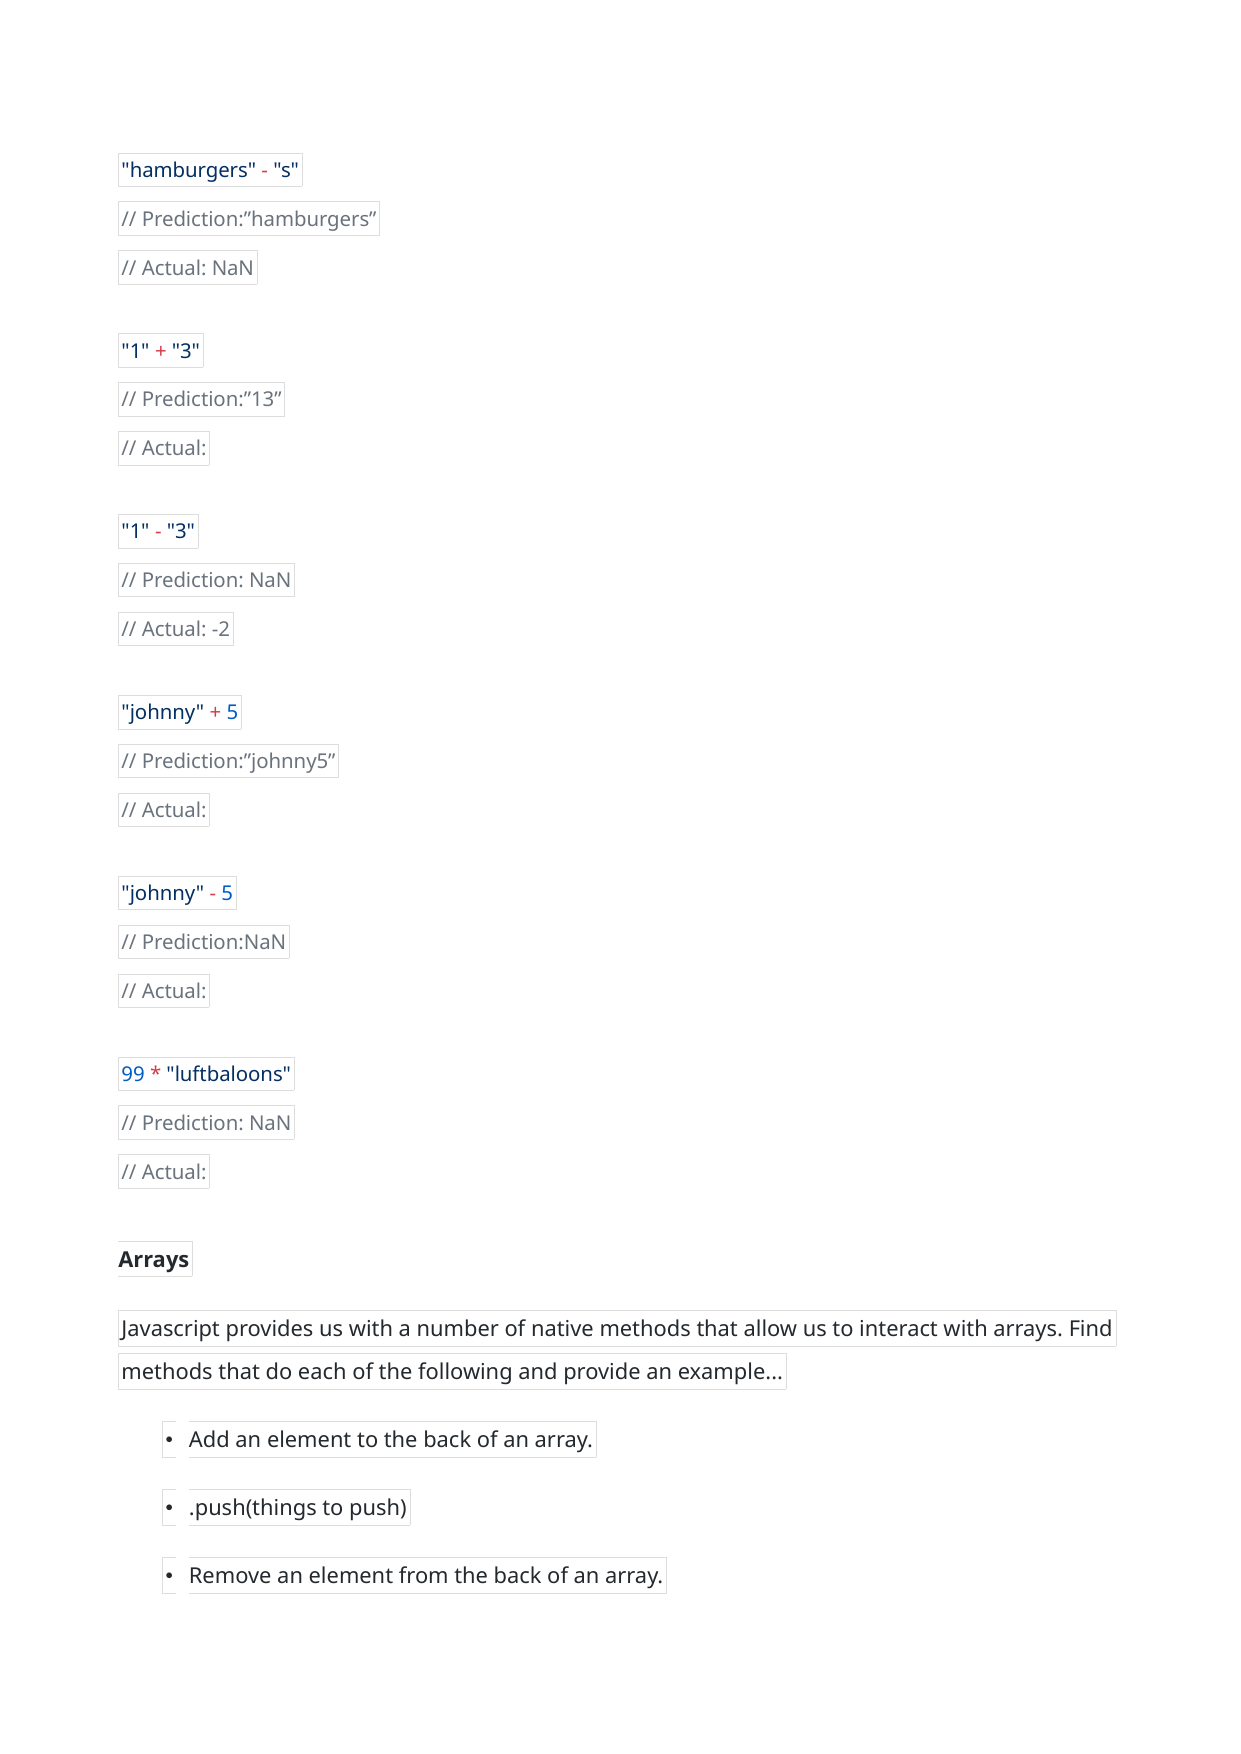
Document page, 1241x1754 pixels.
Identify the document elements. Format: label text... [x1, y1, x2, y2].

text [285, 382, 1122, 416]
subtitle Arrays [118, 1242, 192, 1276]
text "hamburgers" - "s" [119, 154, 302, 186]
text // Prediction: NaN [119, 564, 294, 596]
text "1" - "3" [119, 515, 198, 548]
list .push(things to push) [163, 1489, 410, 1525]
list Add an element to the back of an array. [163, 1421, 596, 1457]
text // Actual: [119, 1155, 209, 1188]
text [210, 793, 1122, 826]
text [199, 514, 1122, 548]
text [295, 1105, 1122, 1139]
text [295, 563, 1122, 597]
text // Prediction: NaN [119, 1106, 294, 1139]
text // Prediction:”13” [119, 383, 284, 416]
text [290, 924, 1122, 958]
text // Actual: -2 [119, 613, 233, 645]
text // Actual: [119, 794, 209, 826]
text [295, 1057, 1122, 1090]
text // Prediction:NaN [119, 926, 289, 958]
list [411, 1489, 1122, 1525]
text // Prediction:”hamburgers” [119, 202, 379, 235]
text [234, 612, 1122, 646]
text [210, 431, 1122, 465]
text [380, 201, 1122, 235]
text [210, 1154, 1122, 1188]
text [237, 876, 1122, 909]
text "johnny" - 5 [119, 877, 236, 909]
text [339, 744, 1122, 777]
list [667, 1557, 1122, 1593]
text [210, 973, 1122, 1007]
text // Actual: [119, 432, 209, 465]
text [303, 152, 1122, 186]
list Remove an element from the back of an array. [163, 1557, 666, 1593]
text // Prediction:”johnny5” [119, 745, 338, 777]
text Javascript provides us with a number of native methods that allow us to interact with arrays. Find methods that do each of the following and provide an example... [118, 1310, 1122, 1389]
subtitle [193, 1241, 1122, 1276]
text 99 * "luftbaloons" [119, 1058, 294, 1090]
text [242, 695, 1122, 729]
list [597, 1421, 1122, 1457]
text // Actual: [119, 975, 209, 1007]
text "1" + "3" [119, 334, 203, 367]
text // Actual: NaN [119, 251, 257, 284]
text "johnny" + 5 [119, 696, 241, 729]
text [258, 250, 1122, 284]
text [204, 333, 1122, 367]
